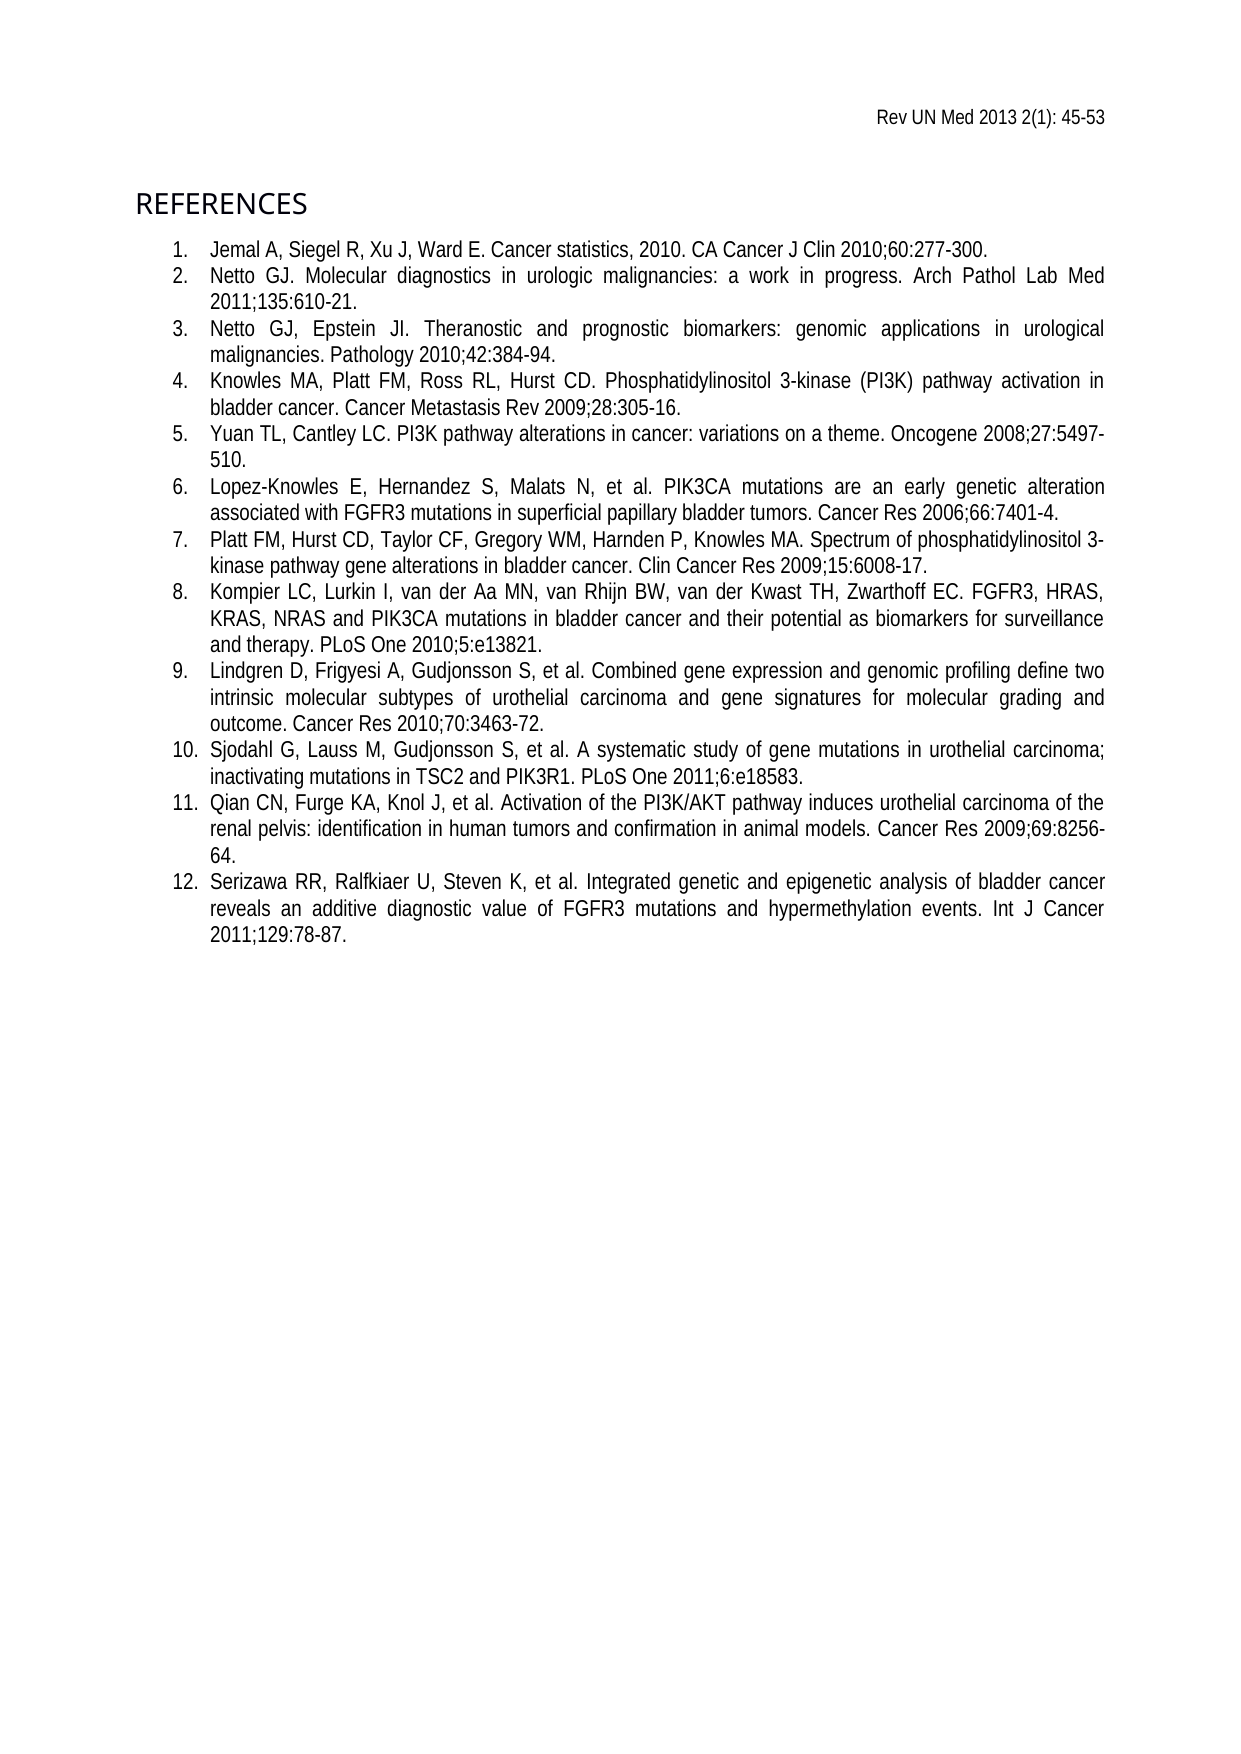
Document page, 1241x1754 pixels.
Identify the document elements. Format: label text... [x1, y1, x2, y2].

list Qian CN, Furge KA, Knol J, et al. Activation of the PI3K/AKT pathway induces urothelial carcinoma of the renal pelvis: identification in human tumors and confirmation in animal models. Cancer Res 2009;69:8256-64. [172, 789, 1105, 868]
subtitle REFERENCES [135, 183, 1105, 223]
list Sjodahl G, Lauss M, Gudjonsson S, et al. A systematic study of gene mutations in urothelial carcinoma; inactivating mutations in TSC2 and PIK3R1. PLoS One 2011;6:e18583. [172, 736, 1105, 789]
list Jemal A, Siegel R, Xu J, Ward E. Cancer statistics, 2010. CA Cancer J Clin 2010;60:277-300. [172, 236, 1105, 262]
list Knowles MA, Platt FM, Ross RL, Hurst CD. Phosphatidylinositol 3-kinase (PI3K) pathway activation in bladder cancer. Cancer Metastasis Rev 2009;28:305-16. [172, 367, 1105, 420]
list Serizawa RR, Ralfkiaer U, Steven K, et al. Integrated genetic and epigenetic analysis of bladder cancer reveals an additive diagnostic value of FGFR3 mutations and hypermethylation events. Int J Cancer 2011;129:78-87. [172, 868, 1105, 947]
list Platt FM, Hurst CD, Taylor CF, Gregory WM, Harnden P, Knowles MA. Spectrum of phosphatidylinositol 3-kinase pathway gene alterations in bladder cancer. Clin Cancer Res 2009;15:6008-17. [172, 526, 1105, 578]
list Lindgren D, Frigyesi A, Gudjonsson S, et al. Combined gene expression and genomic profiling define two intrinsic molecular subtypes of urothelial carcinoma and gene signatures for molecular grading and outcome. Cancer Res 2010;70:3463-72. [172, 657, 1105, 736]
list Netto GJ. Molecular diagnostics in urologic malignancies: a work in progress. Arch Pathol Lab Med 2011;135:610-21. [172, 262, 1105, 315]
list Netto GJ, Epstein JI. Theranostic and prognostic biomarkers: genomic applications in urological malignancies. Pathology 2010;42:384-94. [172, 315, 1105, 367]
list Lopez-Knowles E, Hernandez S, Malats N, et al. PIK3CA mutations are an early genetic alteration associated with FGFR3 mutations in superficial papillary bladder tumors. Cancer Res 2006;66:7401-4. [172, 473, 1105, 526]
list Kompier LC, Lurkin I, van der Aa MN, van Rhijn BW, van der Kwast TH, Zwarthoff EC. FGFR3, HRAS, KRAS, NRAS and PIK3CA mutations in bladder cancer and their potential as biomarkers for surveillance and therapy. PLoS One 2010;5:e13821. [172, 578, 1105, 657]
list Yuan TL, Cantley LC. PI3K pathway alterations in cancer: variations on a theme. Oncogene 2008;27:5497-510. [172, 420, 1105, 473]
